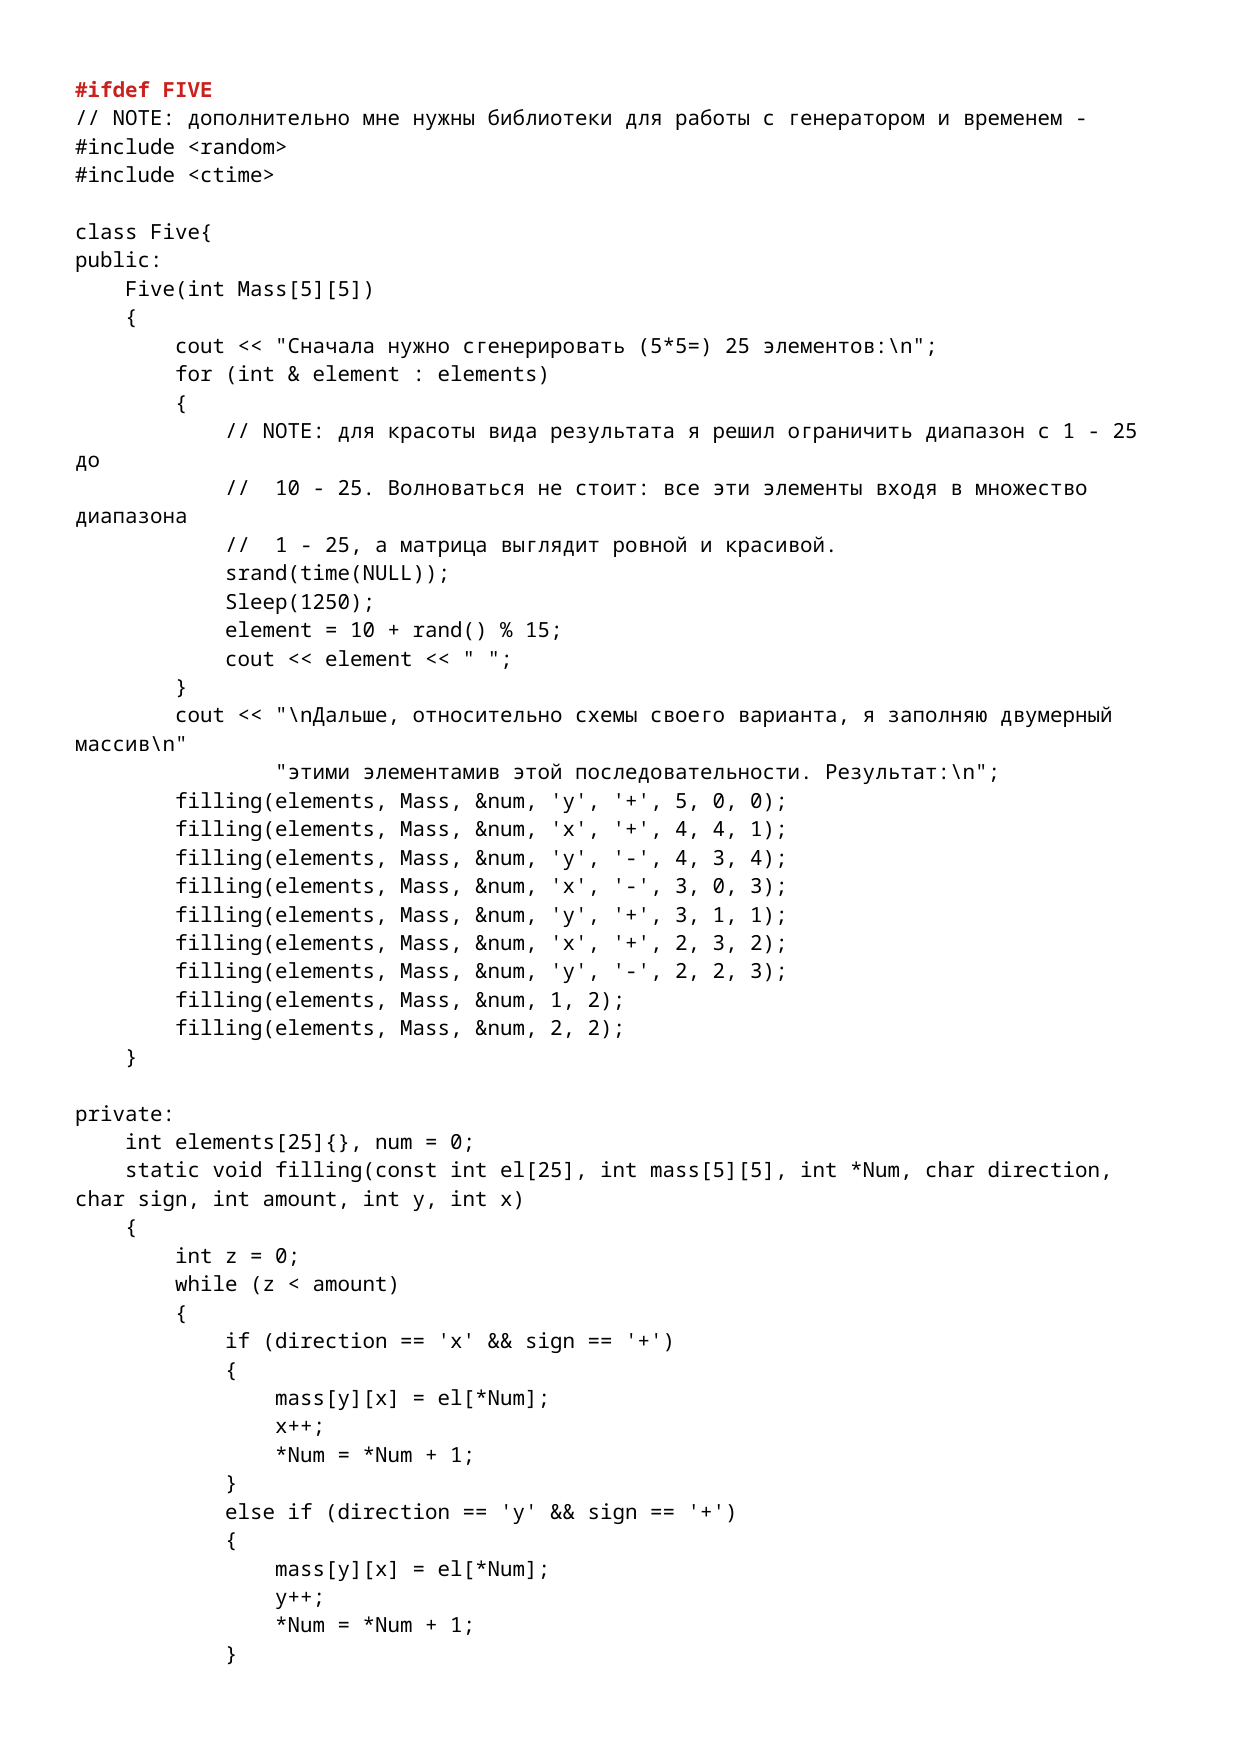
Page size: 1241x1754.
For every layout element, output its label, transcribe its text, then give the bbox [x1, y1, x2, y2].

text #ifdef FIVE // NOTE: дополнительно мне нужны библиотеки для работы с генератором и временем - #include <random> #include <ctime> class Five{ public: Five(int Mass[5][5]) { cout << "Сначала нужно сгенерировать (5*5=) 25 элементов:\n"; for (int & element : elements) { // NOTE: для красоты вида результата я решил ограничить диапазон с 1 - 25 до // 10 - 25. Волноваться не стоит: все эти элементы входя в множество диапазона // 1 - 25, а матрица выглядит ровной и красивой. srand(time(NULL)); Sleep(1250); element = 10 + rand() % 15; cout << element << " "; } cout << "\nДальше, относительно схемы своего варианта, я заполняю двумерный массив\n" "этими элементамив этой последовательности. Результат:\n"; filling(elements, Mass, &num, 'y', '+', 5, 0, 0); filling(elements, Mass, &num, 'x', '+', 4, 4, 1); filling(elements, Mass, &num, 'y', '-', 4, 3, 4); filling(elements, Mass, &num, 'x', '-', 3, 0, 3); filling(elements, Mass, &num, 'y', '+', 3, 1, 1); filling(elements, Mass, &num, 'x', '+', 2, 3, 2); filling(elements, Mass, &num, 'y', '-', 2, 2, 3); filling(elements, Mass, &num, 1, 2); filling(elements, Mass, &num, 2, 2); } private: int elements[25]{}, num = 0; static void filling(const int el[25], int mass[5][5], int *Num, char direction, char sign, int amount, int y, int x) { int z = 0; while (z < amount) { if (direction == 'x' && sign == '+') { mass[y][x] = el[*Num]; x++; *Num = *Num + 1; } else if (direction == 'y' && sign == '+') { mass[y][x] = el[*Num]; y++; *Num = *Num + 1; } [75, 75, 1165, 1667]
